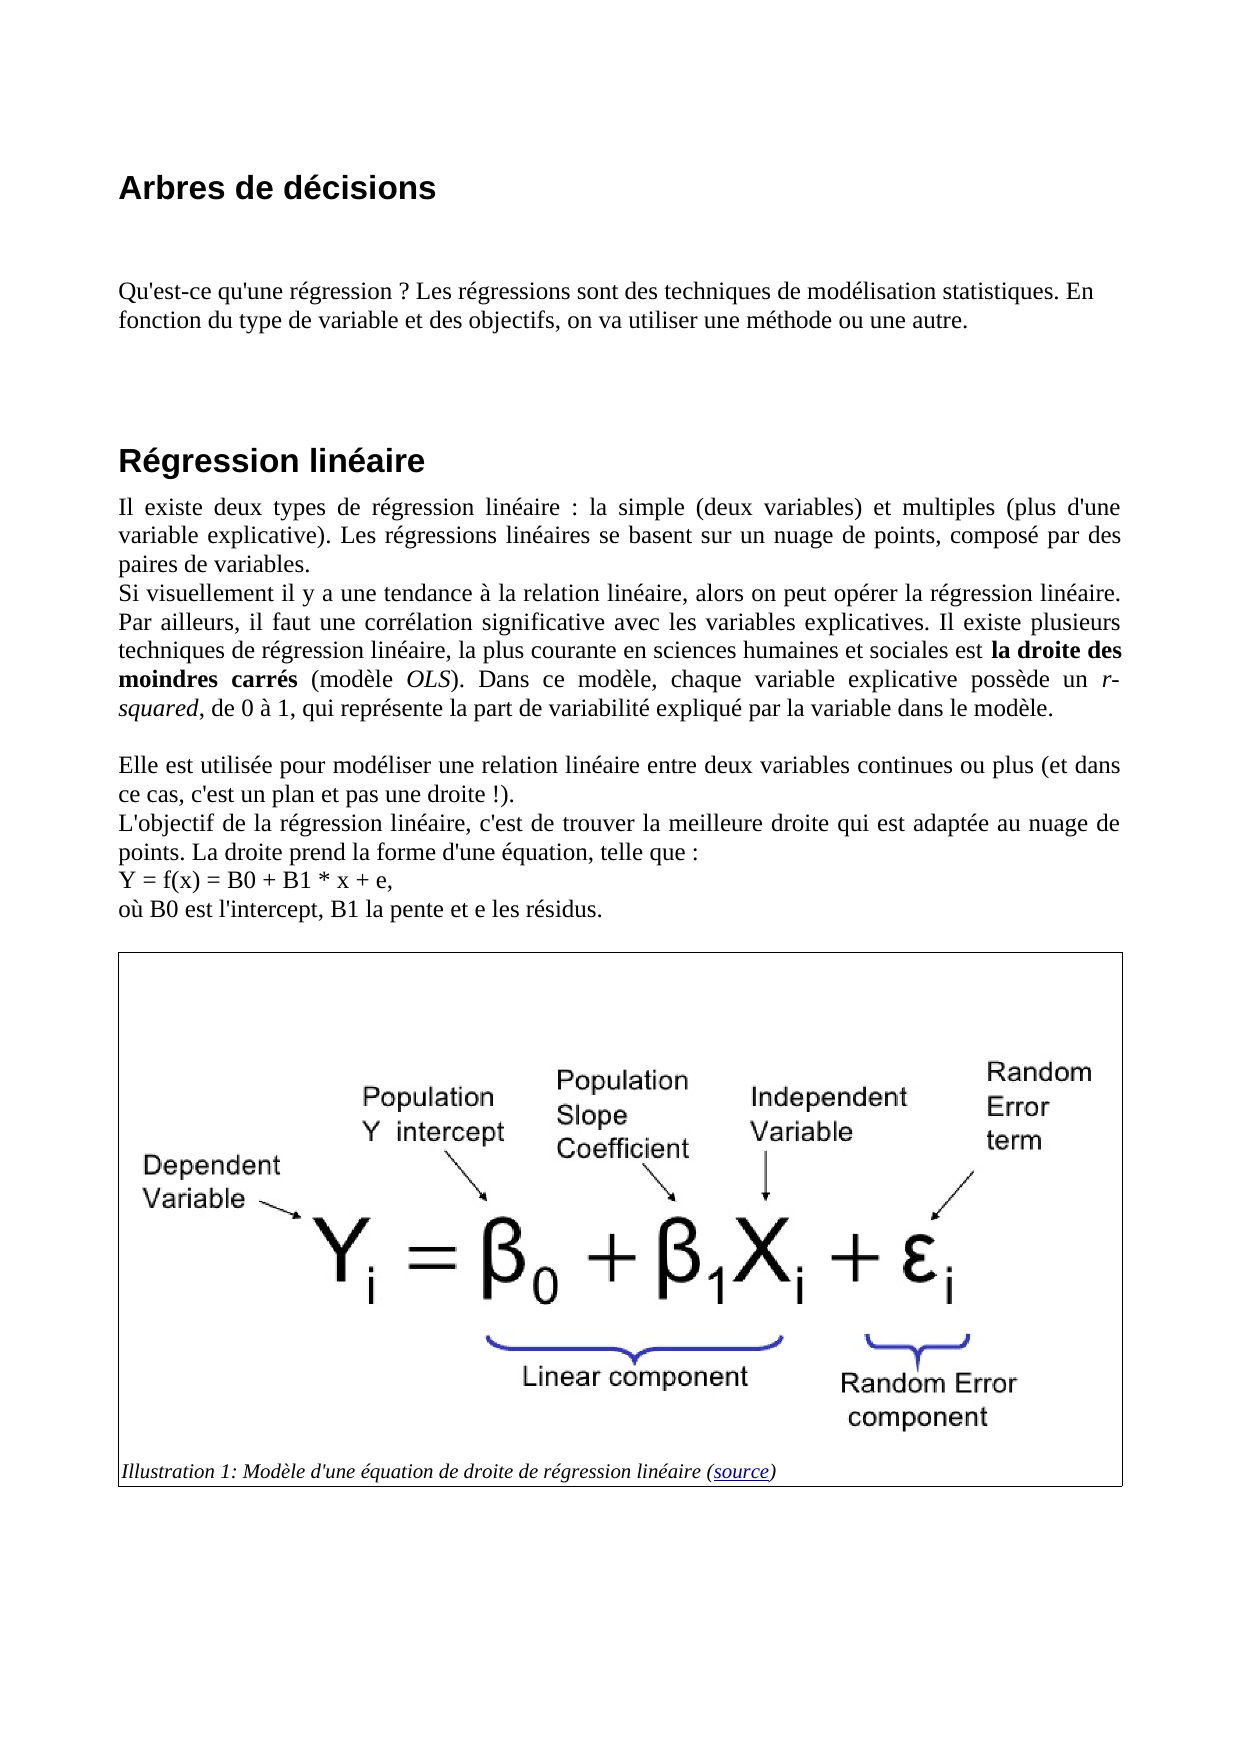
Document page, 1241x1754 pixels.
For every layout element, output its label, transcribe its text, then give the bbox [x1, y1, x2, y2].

text Elle est utilisée pour modéliser une relation linéaire entre deux variables continues ou plus (et dans ce cas, c'est un plan et pas une droite !). [118, 750, 1122, 808]
text Qu'est-ce qu'une régression ? Les régressions sont des techniques de modélisation statistiques. En fonction du type de variable et des objectifs, on va utiliser une méthode ou une autre. [118, 276, 1122, 334]
text Illustration 1: Modèle d'une équation de droite de régression linéaire (source) [121, 1459, 1119, 1483]
text L'objectif de la régression linéaire, c'est de trouver la meilleure droite qui est adaptée au nuage de points. La droite prend la forme d'une équation, telle que : [118, 808, 1122, 865]
text Il existe deux types de régression linéaire : la simple (deux variables) et multiples (plus d'une variable explicative). Les régressions linéaires se basent sur un nuage de points, composé par des paires de variables. [118, 492, 1122, 578]
picture [121, 967, 1119, 1459]
text Si visuellement il y a une tendance à la relation linéaire, alors on peut opérer la régression linéaire. Par ailleurs, il faut une corrélation significative avec les variables explicatives. Il existe plusieurs techniques de régression linéaire, la plus courante en sciences humaines et sociales est la droite des moindres carrés (modèle OLS). Dans ce modèle, chaque variable explicative possède un r-squared, de 0 à 1, qui représente la part de variabilité expliqué par la variable dans le modèle. [118, 578, 1122, 722]
subtitle Régression linéaire [118, 441, 1122, 479]
subtitle Arbres de décisions [118, 168, 1122, 206]
text où B0 est l'intercept, B1 la pente et e les résidus. [118, 894, 1122, 923]
text Y = f(x) = B0 + B1 * x + e, [118, 865, 1122, 894]
